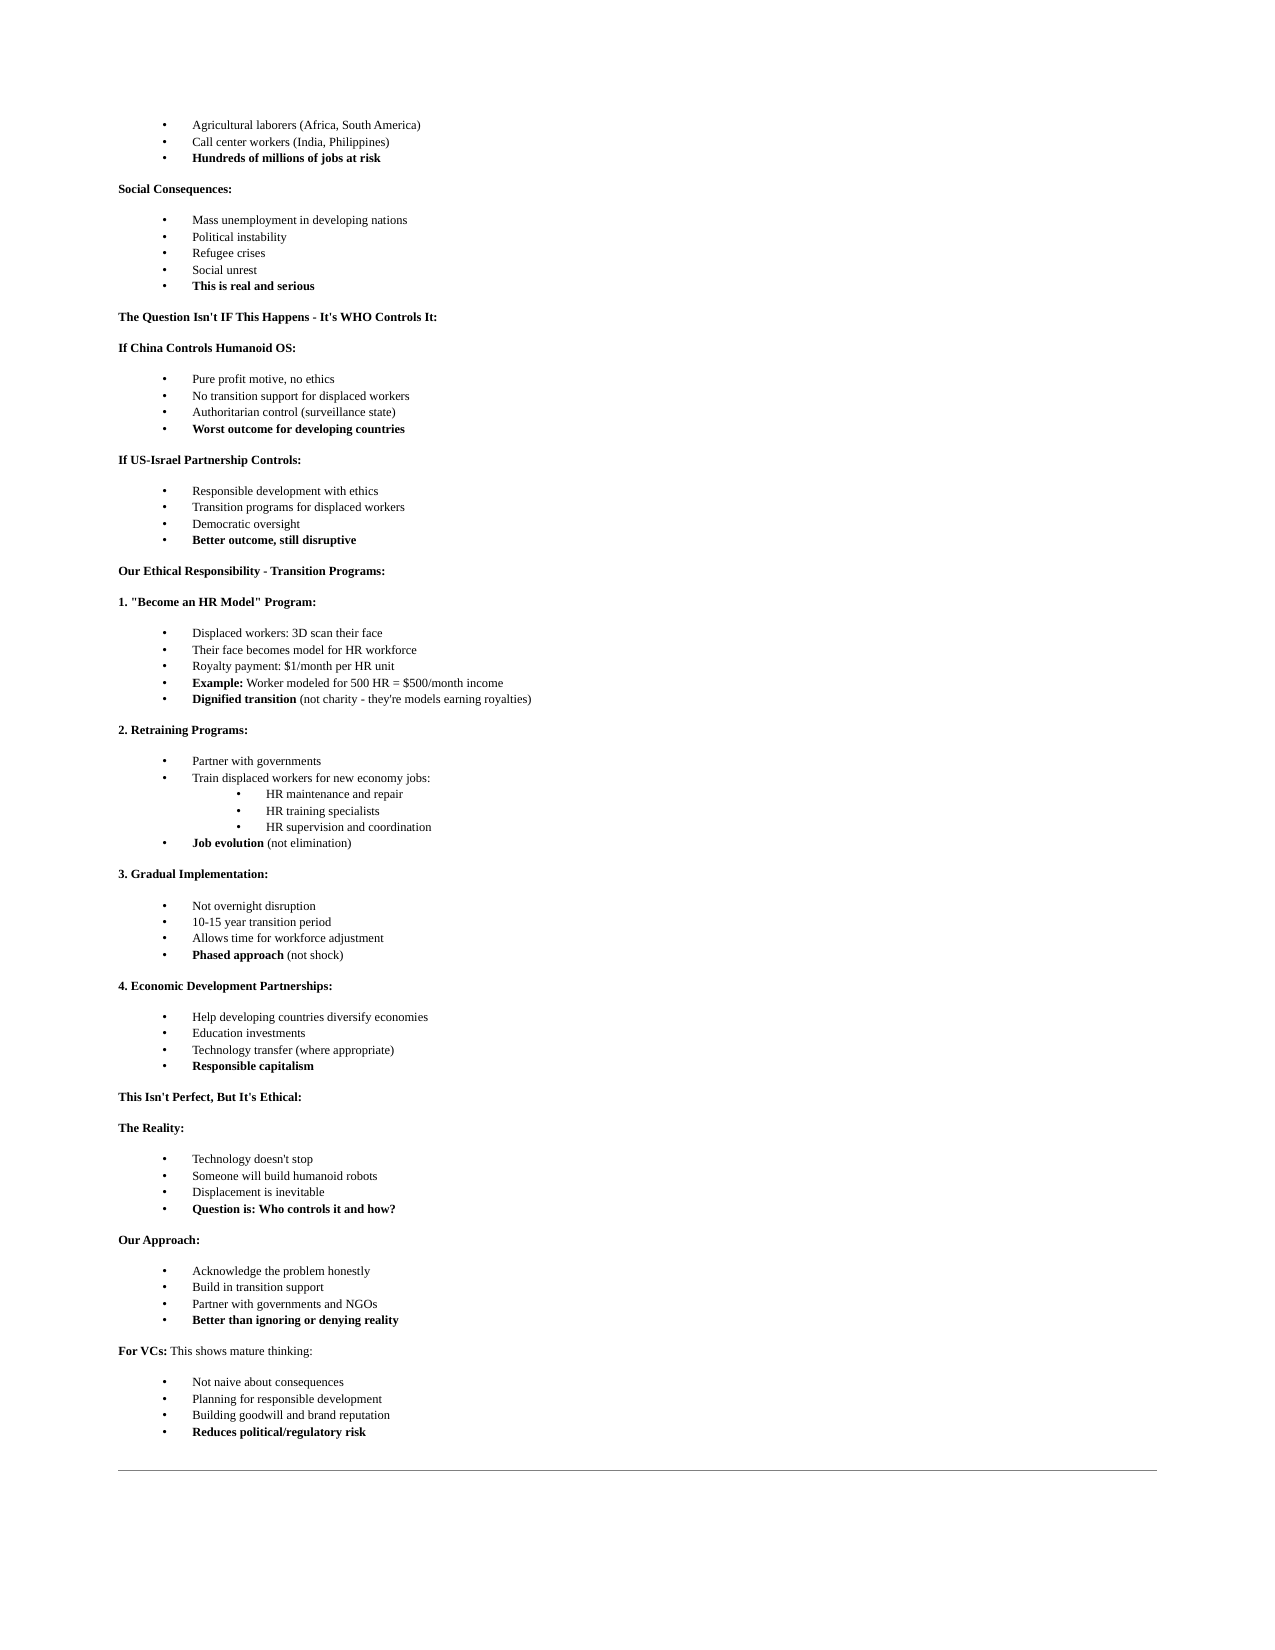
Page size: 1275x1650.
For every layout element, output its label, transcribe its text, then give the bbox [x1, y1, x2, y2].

list Technology transfer (where appropriate) [162, 1043, 1157, 1057]
list Someone will build humanoid robots [162, 1169, 1157, 1183]
list Authoritarian control (surveillance state) [162, 405, 1157, 419]
list Their face becomes model for HR workforce [162, 642, 1157, 657]
list Dignified transition (not charity - they're models earning royalties) [162, 692, 1157, 706]
text For VCs: This shows mature thinking: [118, 1344, 1157, 1358]
list Hundreds of millions of jobs at risk [162, 151, 1157, 165]
text Social Consequences: [118, 182, 1157, 196]
list Responsible capitalism [162, 1059, 1157, 1073]
list Better than ignoring or denying reality [162, 1313, 1157, 1327]
list Help developing countries diversify economies [162, 1010, 1157, 1024]
list Phased approach (not shock) [162, 948, 1157, 962]
text 1. "Become an HR Model" Program: [118, 595, 1157, 609]
list Train displaced workers for new economy jobs: [162, 770, 1157, 785]
text If China Controls Humanoid OS: [118, 341, 1157, 355]
list This is real and serious [162, 279, 1157, 293]
list Job evolution (not elimination) [162, 836, 1157, 851]
list Allows time for workforce adjustment [162, 931, 1157, 946]
list No transition support for displaced workers [162, 388, 1157, 403]
list Pure profit motive, no ethics [162, 372, 1157, 386]
list HR training specialists [236, 803, 1157, 818]
list Displaced workers: 3D scan their face [162, 626, 1157, 640]
text Our Ethical Responsibility - Transition Programs: [118, 564, 1157, 578]
list Not naive about consequences [162, 1375, 1157, 1389]
list Education investments [162, 1026, 1157, 1041]
list HR supervision and coordination [236, 820, 1157, 834]
list Call center workers (India, Philippines) [162, 134, 1157, 149]
list Acknowledge the problem honestly [162, 1264, 1157, 1278]
list Question is: Who controls it and how? [162, 1202, 1157, 1216]
list Planning for responsible development [162, 1392, 1157, 1406]
list Democratic oversight [162, 516, 1157, 531]
text 4. Economic Development Partnerships: [118, 979, 1157, 993]
list Partner with governments [162, 754, 1157, 768]
list Refugee crises [162, 246, 1157, 260]
list Example: Worker modeled for 500 HR = $500/month income [162, 675, 1157, 690]
list Building goodwill and brand reputation [162, 1408, 1157, 1422]
list Agricultural laborers (Africa, South America) [162, 118, 1157, 132]
list Mass unemployment in developing nations [162, 213, 1157, 227]
list Better outcome, still disruptive [162, 533, 1157, 547]
text 3. Gradual Implementation: [118, 867, 1157, 882]
text If US-Israel Partnership Controls: [118, 452, 1157, 467]
list Worst outcome for developing countries [162, 421, 1157, 436]
text The Question Isn't IF This Happens - It's WHO Controls It: [118, 310, 1157, 324]
list Royalty payment: $1/month per HR unit [162, 659, 1157, 673]
list Partner with governments and NGOs [162, 1297, 1157, 1311]
list Not overnight disruption [162, 898, 1157, 913]
list Social unrest [162, 262, 1157, 277]
text This Isn't Perfect, But It's Ethical: [118, 1090, 1157, 1104]
list Displacement is inevitable [162, 1185, 1157, 1199]
list Responsible development with ethics [162, 483, 1157, 498]
list Transition programs for displaced workers [162, 500, 1157, 514]
text The Reality: [118, 1121, 1157, 1136]
text 2. Retraining Programs: [118, 723, 1157, 737]
list 10-15 year transition period [162, 915, 1157, 929]
list HR maintenance and repair [236, 787, 1157, 801]
text Our Approach: [118, 1233, 1157, 1247]
list Reduces political/regulatory risk [162, 1424, 1157, 1439]
list Technology doesn't stop [162, 1152, 1157, 1167]
list Build in transition support [162, 1280, 1157, 1294]
list Political instability [162, 229, 1157, 244]
